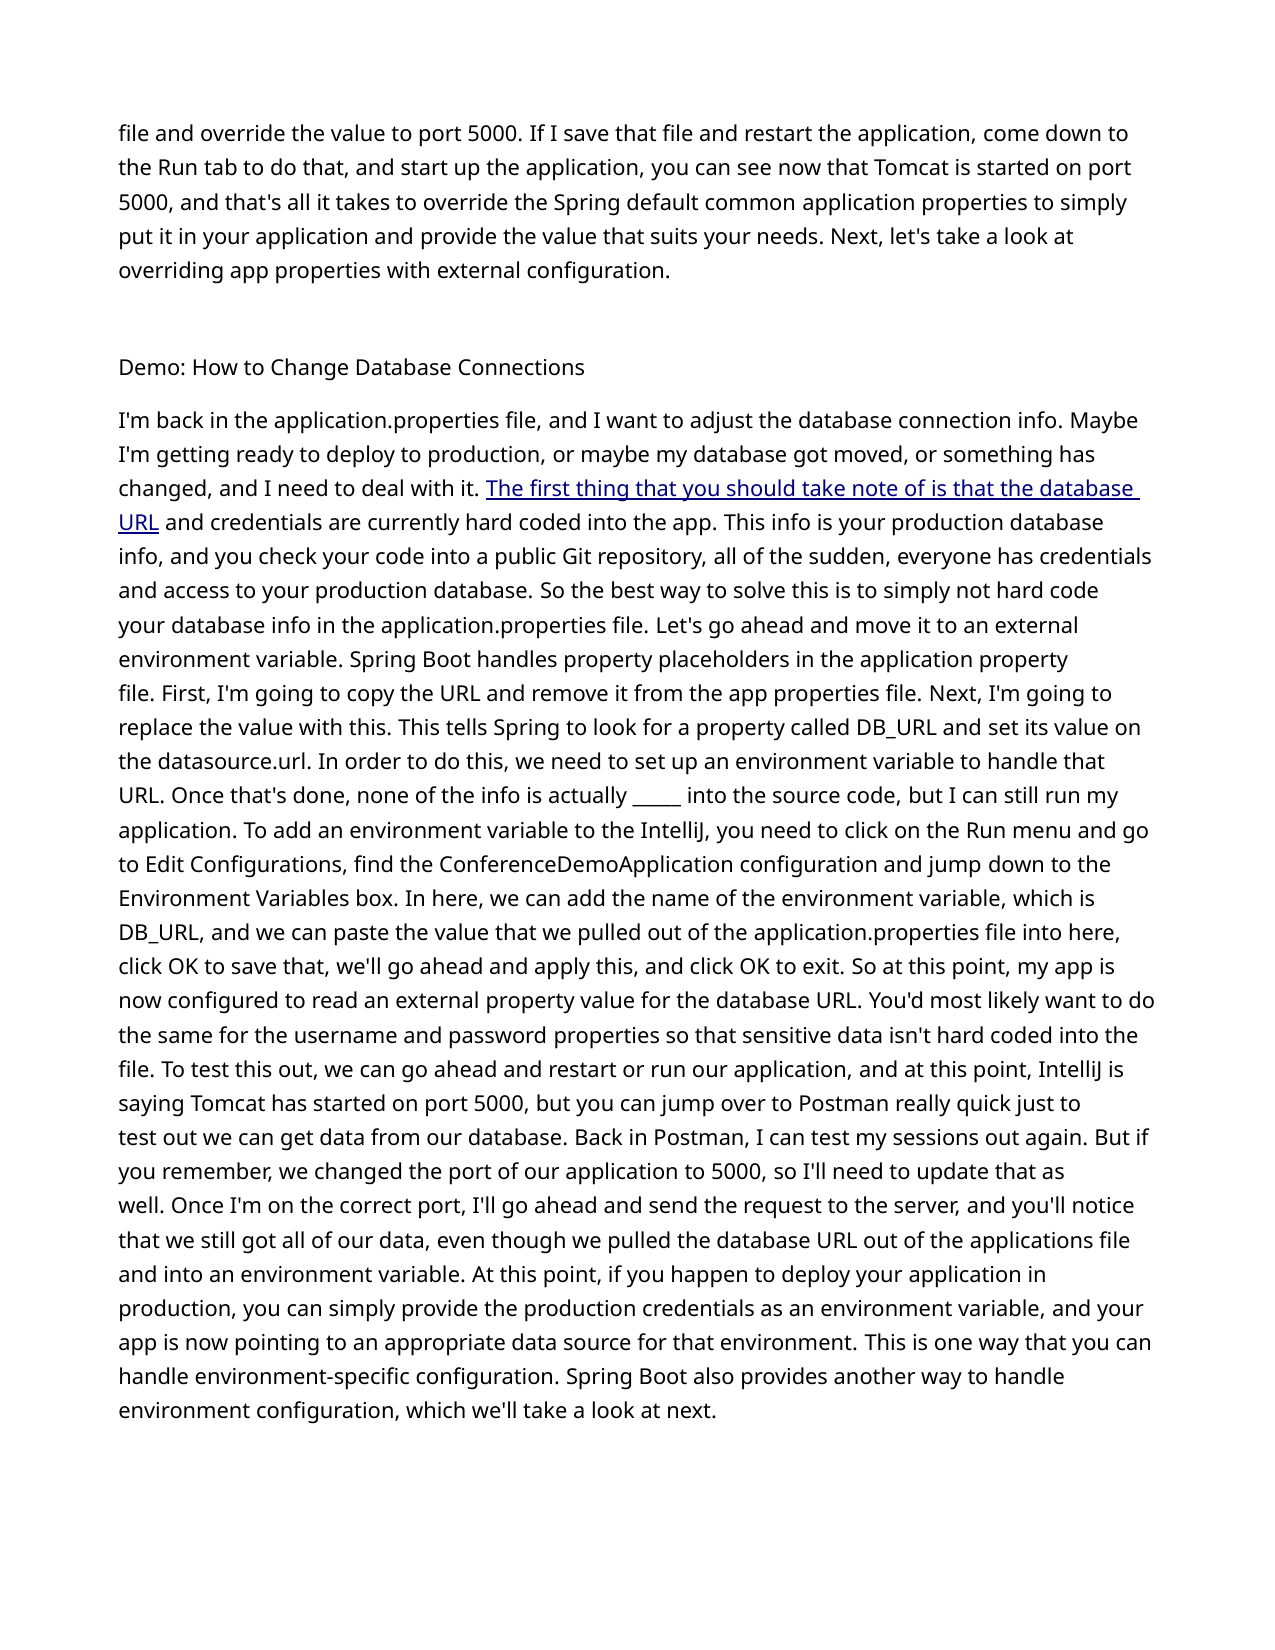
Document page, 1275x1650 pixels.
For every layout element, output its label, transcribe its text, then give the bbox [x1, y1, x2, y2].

text file and override the value to port 5000. If I save that file and restart the application, come down to the Run tab to do that, and start up the application, you can see now that Tomcat is started on port 5000, and that's all it takes to override the Spring default common application properties to simply put it in your application and provide the value that suits your needs. Next, let's take a look at overriding app properties with external configuration. [118, 118, 1157, 284]
text I'm back in the application.properties file, and I want to adjust the database connection info. Maybe I'm getting ready to deploy to production, or maybe my database got moved, or something has changed, and I need to deal with it. The first thing that you should take note of is that the database URL and credentials are currently hard coded into the app. This info is your production database info, and you check your code into a public Git repository, all of the sudden, everyone has credentials and access to your production database. So the best way to solve this is to simply not hard code your database info in the application.properties file. Let's go ahead and move it to an external environment variable. Spring Boot handles property placeholders in the application property file. First, I'm going to copy the URL and remove it from the app properties file. Next, I'm going to replace the value with this. This tells Spring to look for a property called DB_URL and set its value on the datasource.url. In order to do this, we need to set up an environment variable to handle that URL. Once that's done, none of the info is actually _____ into the source code, but I can still run my application. To add an environment variable to the IntelliJ, you need to click on the Run menu and go to Edit Configurations, find the ConferenceDemoApplication configuration and jump down to the Environment Variables box. In here, we can add the name of the environment variable, which is DB_URL, and we can paste the value that we pulled out of the application.properties file into here, click OK to save that, we'll go ahead and apply this, and click OK to exit. So at this point, my app is now configured to read an external property value for the database URL. You'd most likely want to do the same for the username and password properties so that sensitive data isn't hard coded into the file. To test this out, we can go ahead and restart or run our application, and at this point, IntelliJ is saying Tomcat has started on port 5000, but you can jump over to Postman really quick just to test out we can get data from our database. Back in Postman, I can test my sessions out again. But if you remember, we changed the port of our application to 5000, so I'll need to update that as well. Once I'm on the correct port, I'll go ahead and send the request to the server, and you'll notice that we still got all of our data, even though we pulled the database URL out of the applications file and into an environment variable. At this point, if you happen to deploy your application in production, you can simply provide the production credentials as an environment variable, and your app is now pointing to an appropriate data source for that environment. This is one way that you can handle environment-specific configuration. Spring Boot also provides another way to handle environment configuration, which we'll take a look at next. [118, 405, 1157, 1425]
subtitle Demo: How to Change Database Connections [118, 351, 1157, 381]
